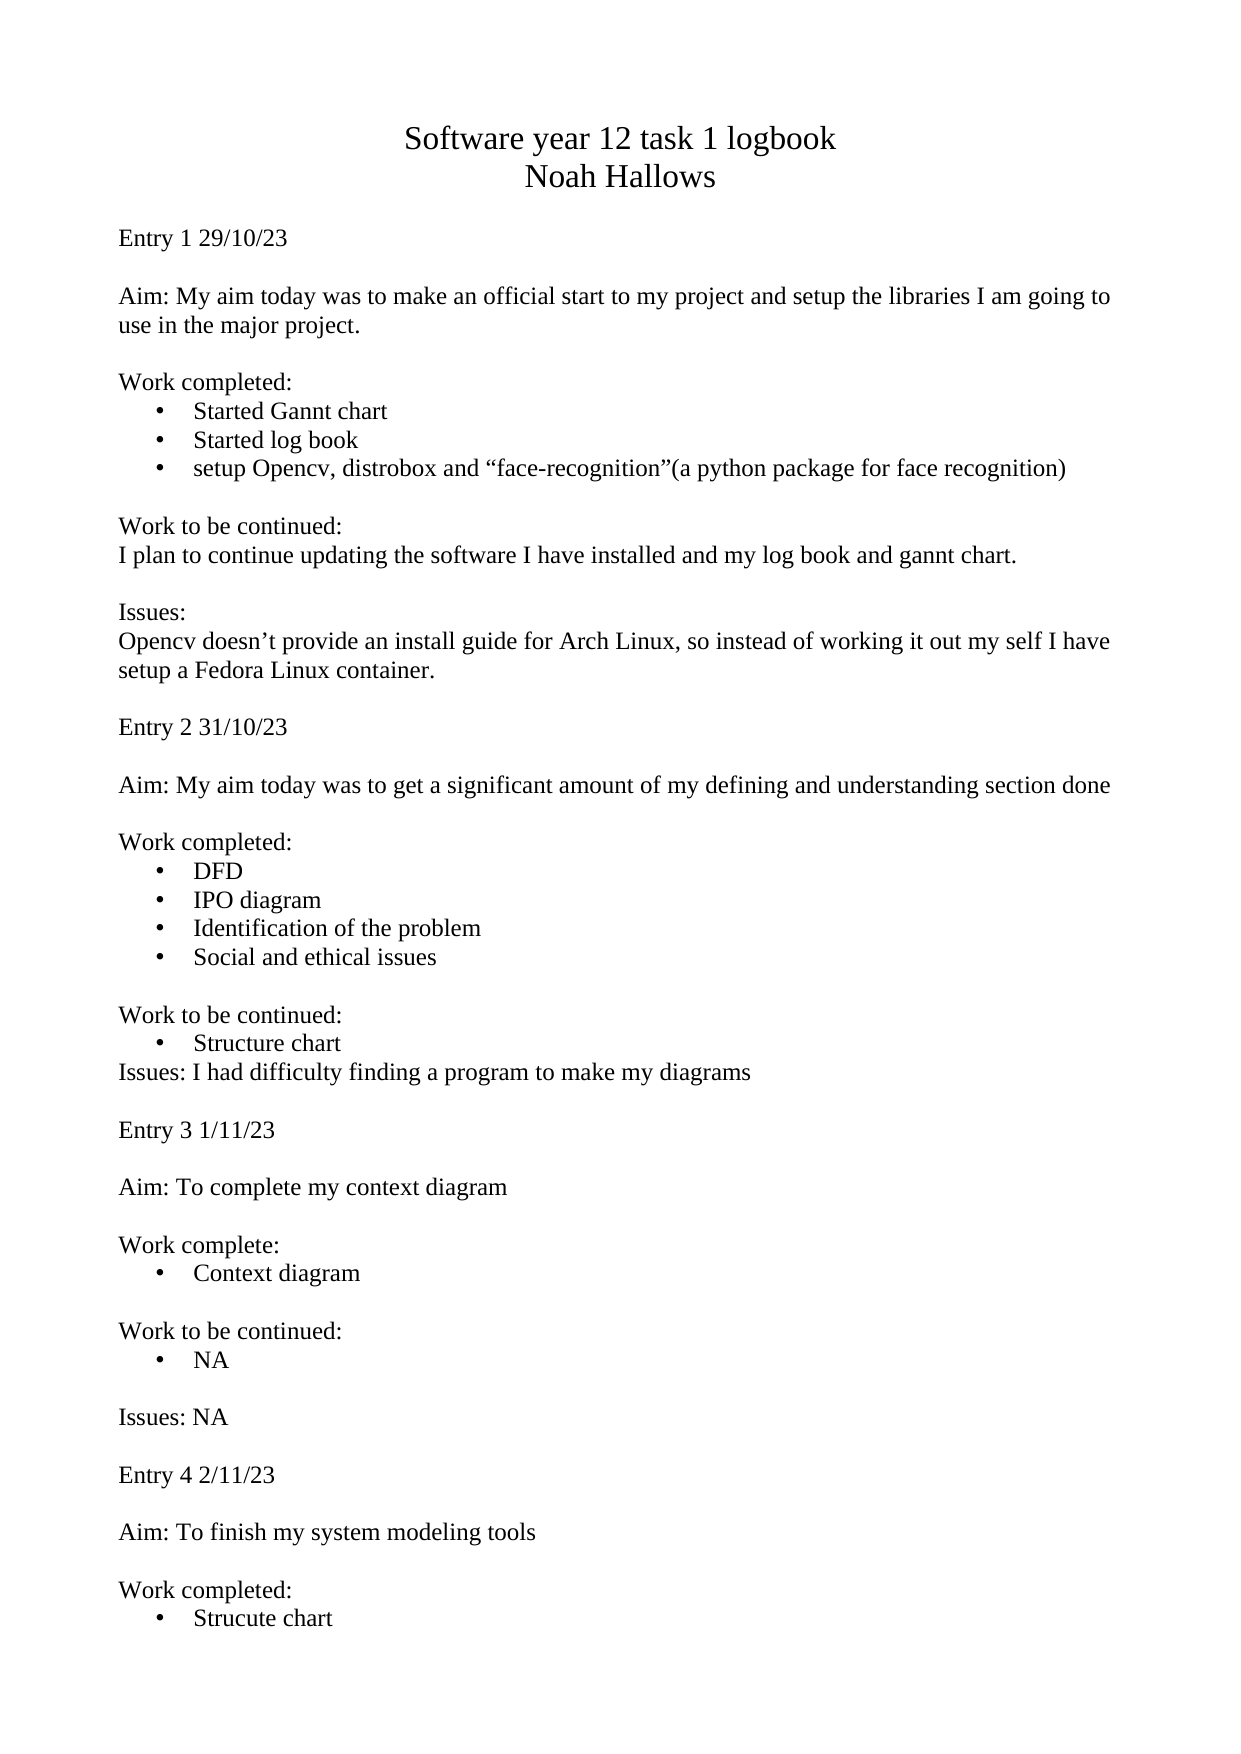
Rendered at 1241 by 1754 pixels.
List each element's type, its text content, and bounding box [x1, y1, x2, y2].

list IPO diagram [156, 885, 1122, 913]
text Work to be continued: [118, 1000, 1122, 1028]
list Social and ethical issues [156, 942, 1122, 971]
text Work completed: [118, 1575, 1122, 1603]
text Aim: My aim today was to get a significant amount of my defining and understanding section done [118, 770, 1122, 798]
text Entry 3 1/11/23 [118, 1115, 1122, 1143]
text Issues: NA [118, 1402, 1122, 1431]
list NA [156, 1345, 1122, 1373]
text Entry 1 29/10/23 [118, 223, 1122, 252]
text Aim: My aim today was to make an official start to my project and setup the libraries I am going to use in the major project. [118, 281, 1122, 338]
text Aim: To finish my system modeling tools [118, 1517, 1122, 1546]
text Entry 2 31/10/23 [118, 712, 1122, 741]
list Started log book [156, 425, 1122, 453]
list Identification of the problem [156, 913, 1122, 942]
list Structure chart [156, 1028, 1122, 1057]
text Opencv doesn’t provide an install guide for Arch Linux, so instead of working it out my self I have setup a Fedora Linux container. [118, 626, 1122, 683]
text Work to be continued: [118, 1316, 1122, 1345]
text Work completed: [118, 367, 1122, 396]
text Work to be continued: [118, 511, 1122, 540]
text I plan to continue updating the software I have installed and my log book and gannt chart. [118, 540, 1122, 568]
text Noah Hallows [118, 156, 1122, 195]
text Software year 12 task 1 logbook [118, 118, 1122, 156]
list Started Gannt chart [156, 396, 1122, 425]
text Issues: I had difficulty finding a program to make my diagrams [118, 1057, 1122, 1086]
text Work completed: [118, 827, 1122, 856]
text Issues: [118, 597, 1122, 626]
text Aim: To complete my context diagram [118, 1172, 1122, 1201]
list Strucute chart [156, 1603, 1122, 1632]
list Context diagram [156, 1258, 1122, 1287]
list setup Opencv, distrobox and “face-recognition”(a python package for face recognition) [156, 453, 1122, 482]
text Work complete: [118, 1230, 1122, 1258]
list DFD [156, 856, 1122, 885]
text Entry 4 2/11/23 [118, 1460, 1122, 1488]
